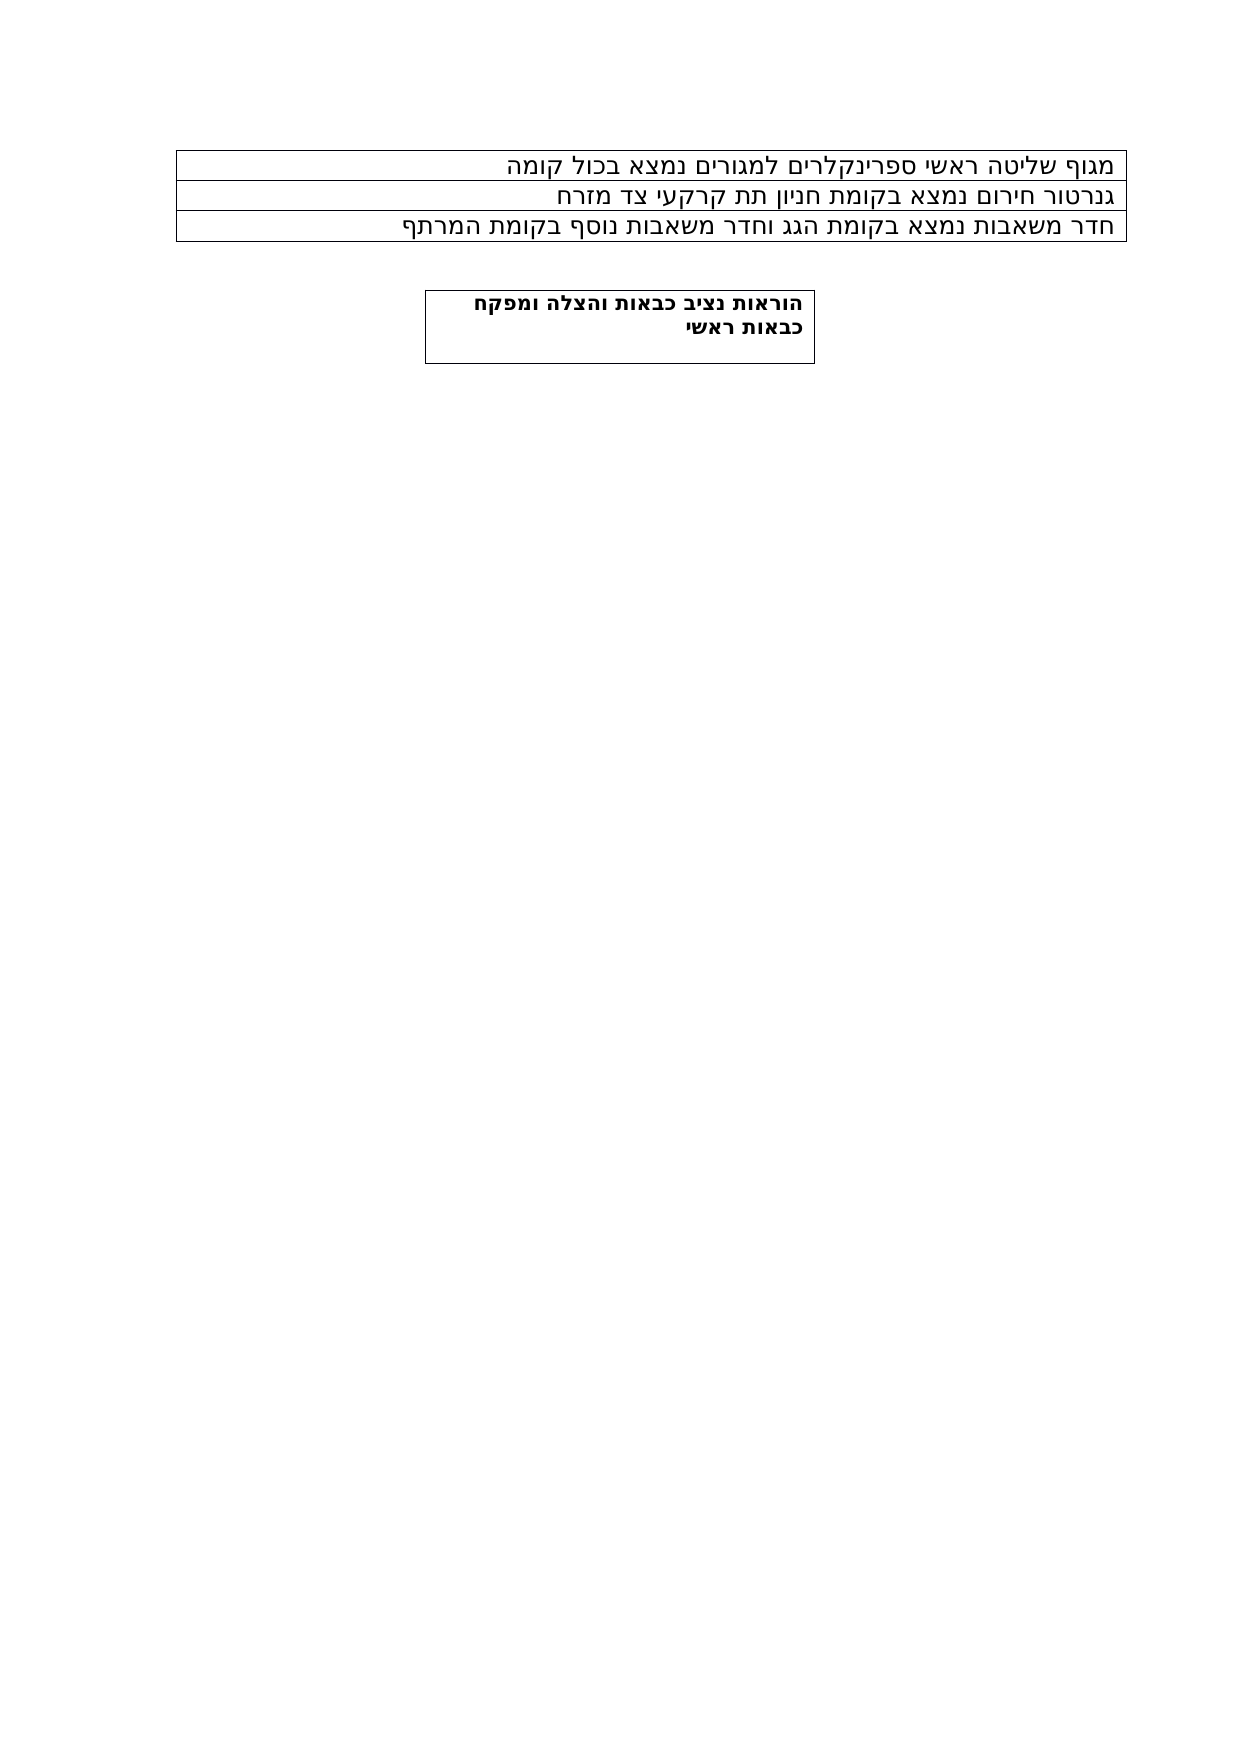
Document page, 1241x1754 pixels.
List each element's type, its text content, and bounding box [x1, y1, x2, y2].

table_cell גנרטור חירום נמצא בקומת חניון תת קרקעי צד מזרח [177, 181, 1126, 210]
table_header הוראות נציב כבאות והצלה ומפקח כבאות ראשי [426, 291, 814, 363]
table_cell מגוף שליטה ראשי ספרינקלרים למגורים נמצא בכול קומה [177, 151, 1126, 180]
table_cell חדר משאבות נמצא בקומת הגג וחדר משאבות נוסף בקומת המרתף [177, 211, 1126, 241]
